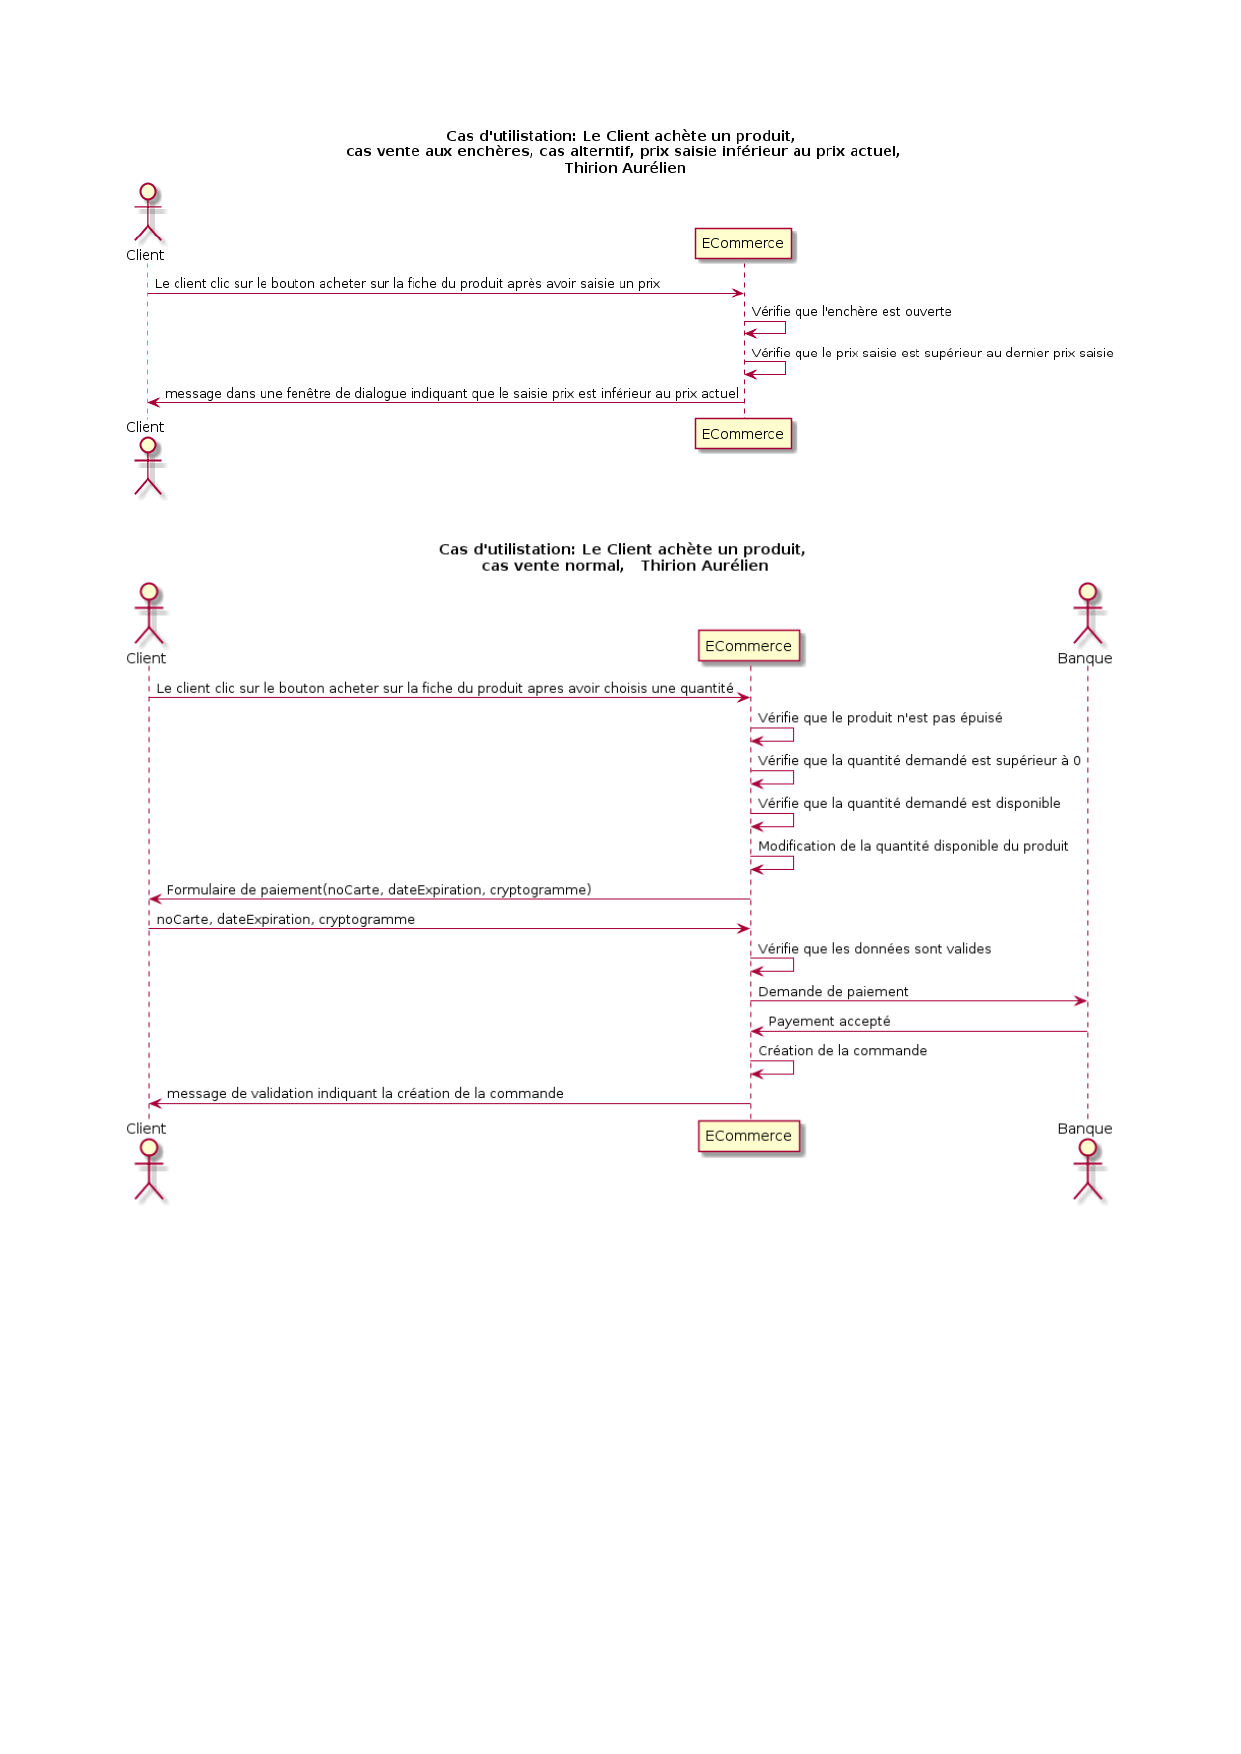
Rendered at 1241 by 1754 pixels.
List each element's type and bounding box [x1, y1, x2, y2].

picture [118, 531, 1123, 1209]
picture [118, 118, 1123, 503]
